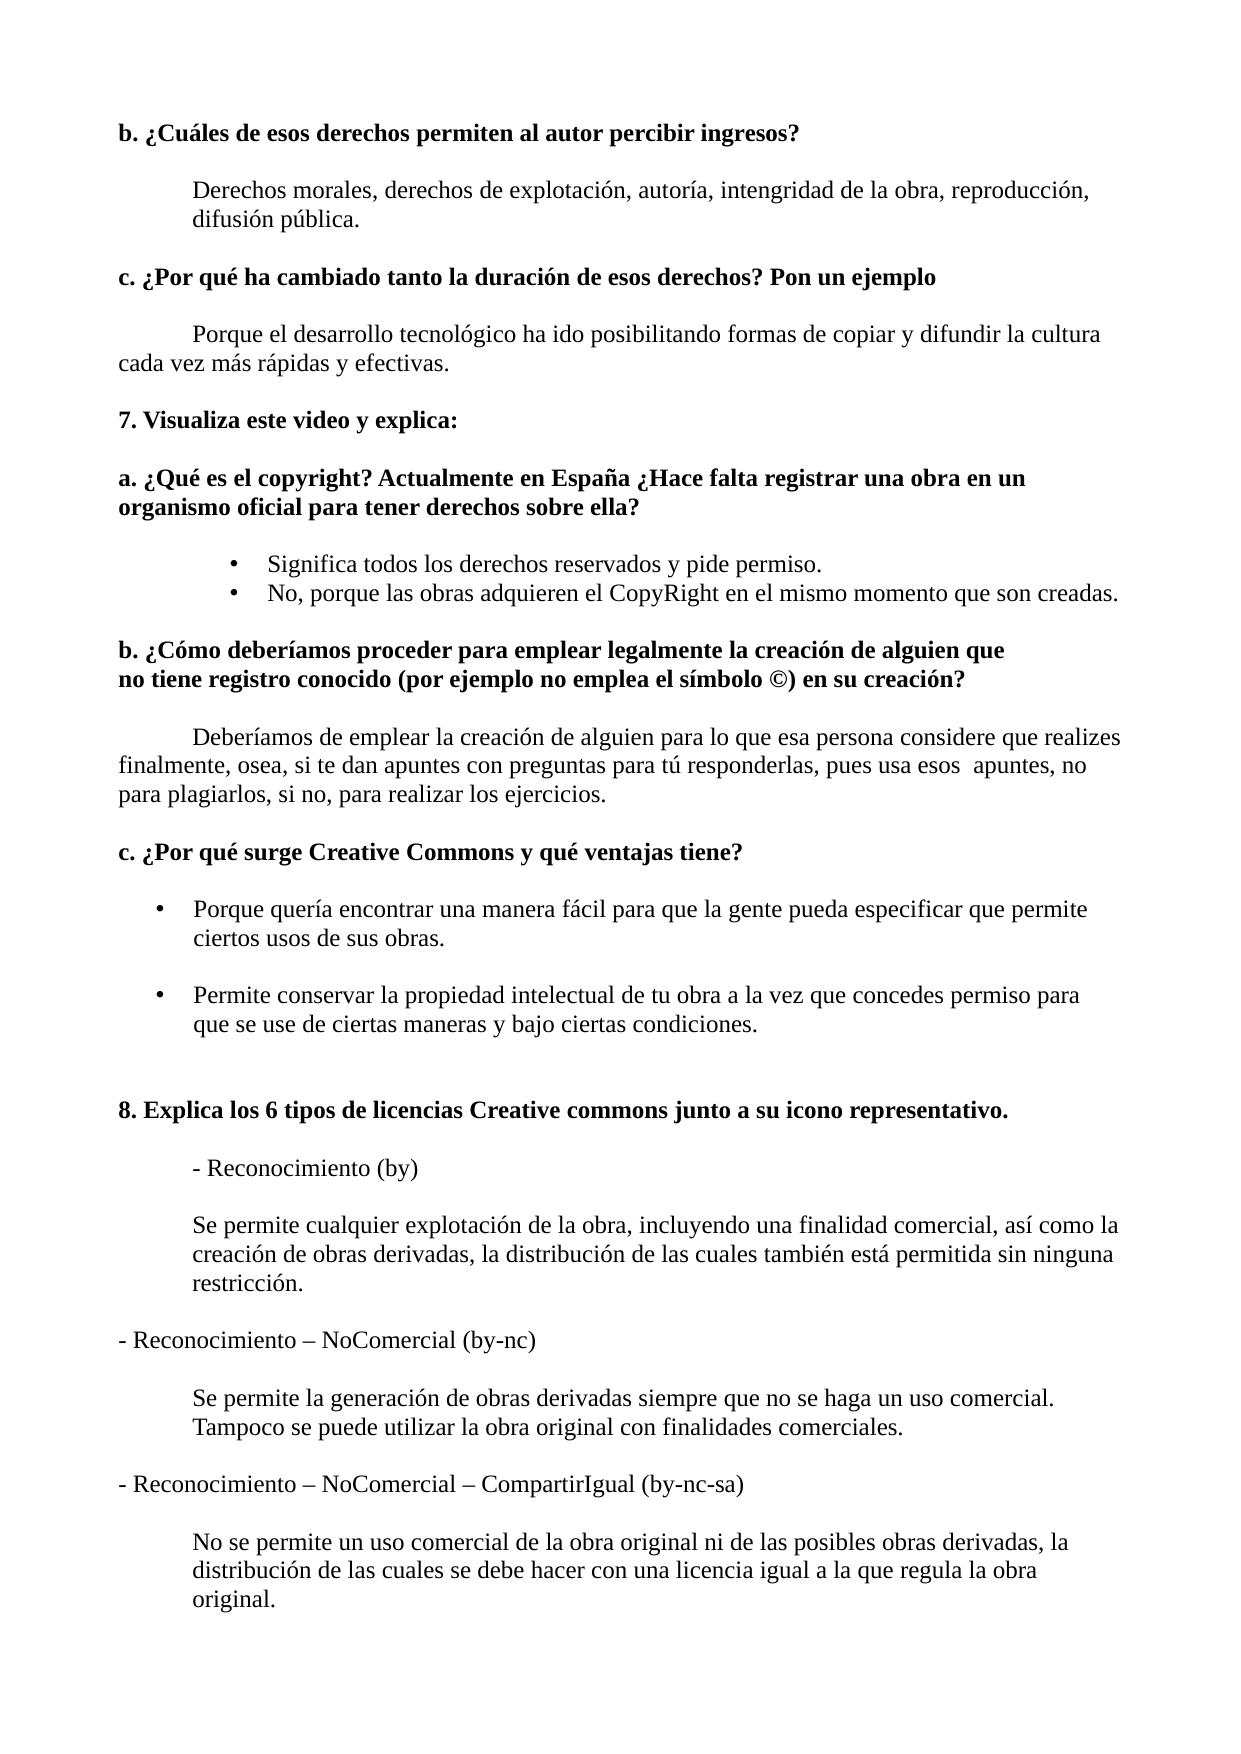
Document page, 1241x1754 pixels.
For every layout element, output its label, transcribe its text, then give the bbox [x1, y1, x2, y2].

text - Reconocimiento – NoComercial – CompartirIgual (by-nc-sa) [118, 1469, 1122, 1498]
text organismo oficial para tener derechos sobre ella? [118, 492, 1122, 521]
list No, porque las obras adquieren el CopyRight en el mismo momento que son creadas. [229, 578, 1122, 607]
text c. ¿Por qué ha cambiado tanto la duración de esos derechos? Pon un ejemplo [118, 262, 1122, 291]
text c. ¿Por qué surge Creative Commons y qué ventajas tiene? [118, 837, 1122, 866]
text 7. Visualiza este video y explica: [118, 406, 1122, 434]
text Porque el desarrollo tecnológico ha ido posibilitando formas de copiar y difundir la cultura cada vez más rápidas y efectivas. [118, 319, 1122, 377]
text Se permite cualquier explotación de la obra, incluyendo una finalidad comercial, así como la creación de obras derivadas, la distribución de las cuales también está permitida sin ninguna restricción. [118, 1211, 1122, 1297]
text - Reconocimiento – NoComercial (by-nc) [118, 1326, 1122, 1354]
text b. ¿Cómo deberíamos proceder para emplear legalmente la creación de alguien que [118, 636, 1122, 664]
text b. ¿Cuáles de esos derechos permiten al autor percibir ingresos? [118, 118, 1122, 147]
text Deberíamos de emplear la creación de alguien para lo que esa persona considere que realizes finalmente, osea, si te dan apuntes con preguntas para tú responderlas, pues usa esos apuntes, no para plagiarlos, si no, para realizar los ejercicios. [118, 722, 1122, 808]
text Derechos morales, derechos de explotación, autoría, intengridad de la obra, reproducción, difusión pública. [118, 176, 1122, 233]
text - Reconocimiento (by) [118, 1153, 1122, 1182]
list Permite conservar la propiedad intelectual de tu obra a la vez que concedes permiso para que se use de ciertas maneras y bajo ciertas condiciones. [156, 981, 1122, 1038]
text 8. Explica los 6 tipos de licencias Creative commons junto a su icono representativo. [118, 1096, 1122, 1124]
list Porque quería encontrar una manera fácil para que la gente pueda especificar que permite ciertos usos de sus obras. [156, 894, 1122, 952]
text No se permite un uso comercial de la obra original ni de las posibles obras derivadas, la distribución de las cuales se debe hacer con una licencia igual a la que regula la obra original. [118, 1527, 1122, 1613]
text Se permite la generación de obras derivadas siempre que no se haga un uso comercial. Tampoco se puede utilizar la obra original con finalidades comerciales. [118, 1383, 1122, 1441]
text a. ¿Qué es el copyright? Actualmente en España ¿Hace falta registrar una obra en un [118, 463, 1122, 492]
list Significa todos los derechos reservados y pide permiso. [229, 549, 1122, 578]
text no tiene registro conocido (por ejemplo no emplea el símbolo ©) en su creación? [118, 664, 1122, 693]
